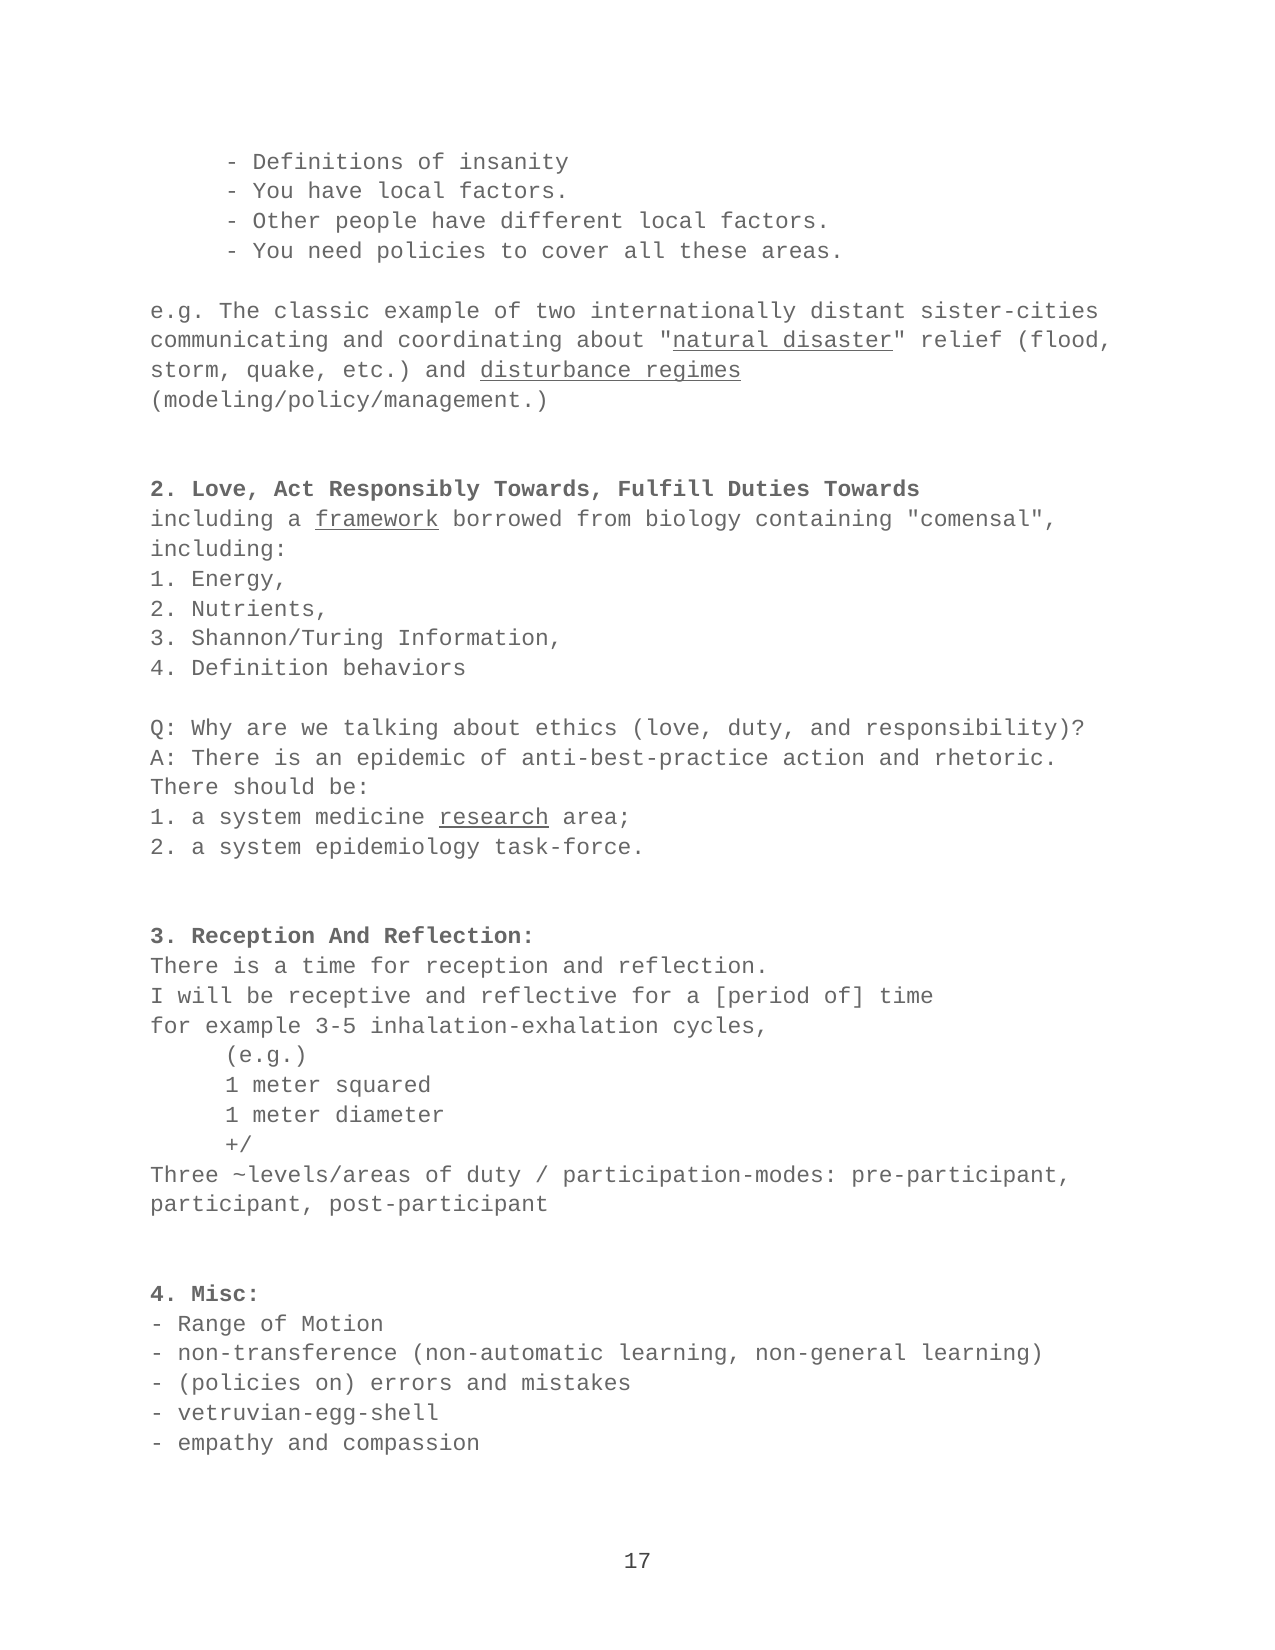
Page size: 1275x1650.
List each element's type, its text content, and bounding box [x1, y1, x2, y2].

text including a framework borrowed from biology containing "comensal", [150, 507, 1125, 533]
text (e.g.) [225, 1044, 1125, 1070]
text - You need policies to cover all these areas. [225, 239, 1125, 265]
text - Range of Motion [150, 1312, 1125, 1338]
text for example 3-5 inhalation-exhalation cycles, [150, 1014, 1125, 1040]
text 2. Nutrients, [150, 597, 1125, 623]
text 2. Love, Act Responsibly Towards, Fulfill Duties Towards [150, 478, 1125, 504]
text - Other people have different local factors. [225, 209, 1125, 236]
text There is a time for reception and reflection. [150, 954, 1125, 980]
text - Definitions of insanity [225, 150, 1125, 176]
text 1. Energy, [150, 567, 1125, 593]
text A: There is an epidemic of anti-best-practice action and rhetoric. There should be: [150, 746, 1125, 802]
text Q: Why are we talking about ethics (love, duty, and responsibility)? [150, 716, 1125, 742]
text 1. a system medicine research area; [150, 805, 1125, 831]
text 3. Reception And Reflection: [150, 924, 1125, 951]
text e.g. The classic example of two internationally distant sister-cities communicating and coordinating about "natural disaster" relief (flood, storm, quake, etc.) and disturbance regimes (modeling/policy/management.) [150, 299, 1125, 414]
text 2. a system epidemiology task-force. [150, 835, 1125, 861]
text - empathy and compassion [150, 1431, 1125, 1457]
text - vetruvian-egg-shell [150, 1401, 1125, 1427]
text I will be receptive and reflective for a [period of] time [150, 984, 1125, 1010]
text - You have local factors. [225, 180, 1125, 206]
text Three ~levels/areas of duty / participation-modes: pre-participant, participant, post-participant [150, 1163, 1125, 1219]
text 4. Misc: [150, 1282, 1125, 1308]
text +/ [225, 1133, 1125, 1159]
text including: [150, 537, 1125, 563]
text - (policies on) errors and mistakes [150, 1371, 1125, 1397]
text 4. Definition behaviors [150, 656, 1125, 682]
text 1 meter diameter [225, 1103, 1125, 1129]
text 1 meter squared [225, 1073, 1125, 1099]
text - non-transference (non-automatic learning, non-general learning) [150, 1342, 1125, 1368]
text 3. Shannon/Turing Information, [150, 627, 1125, 653]
